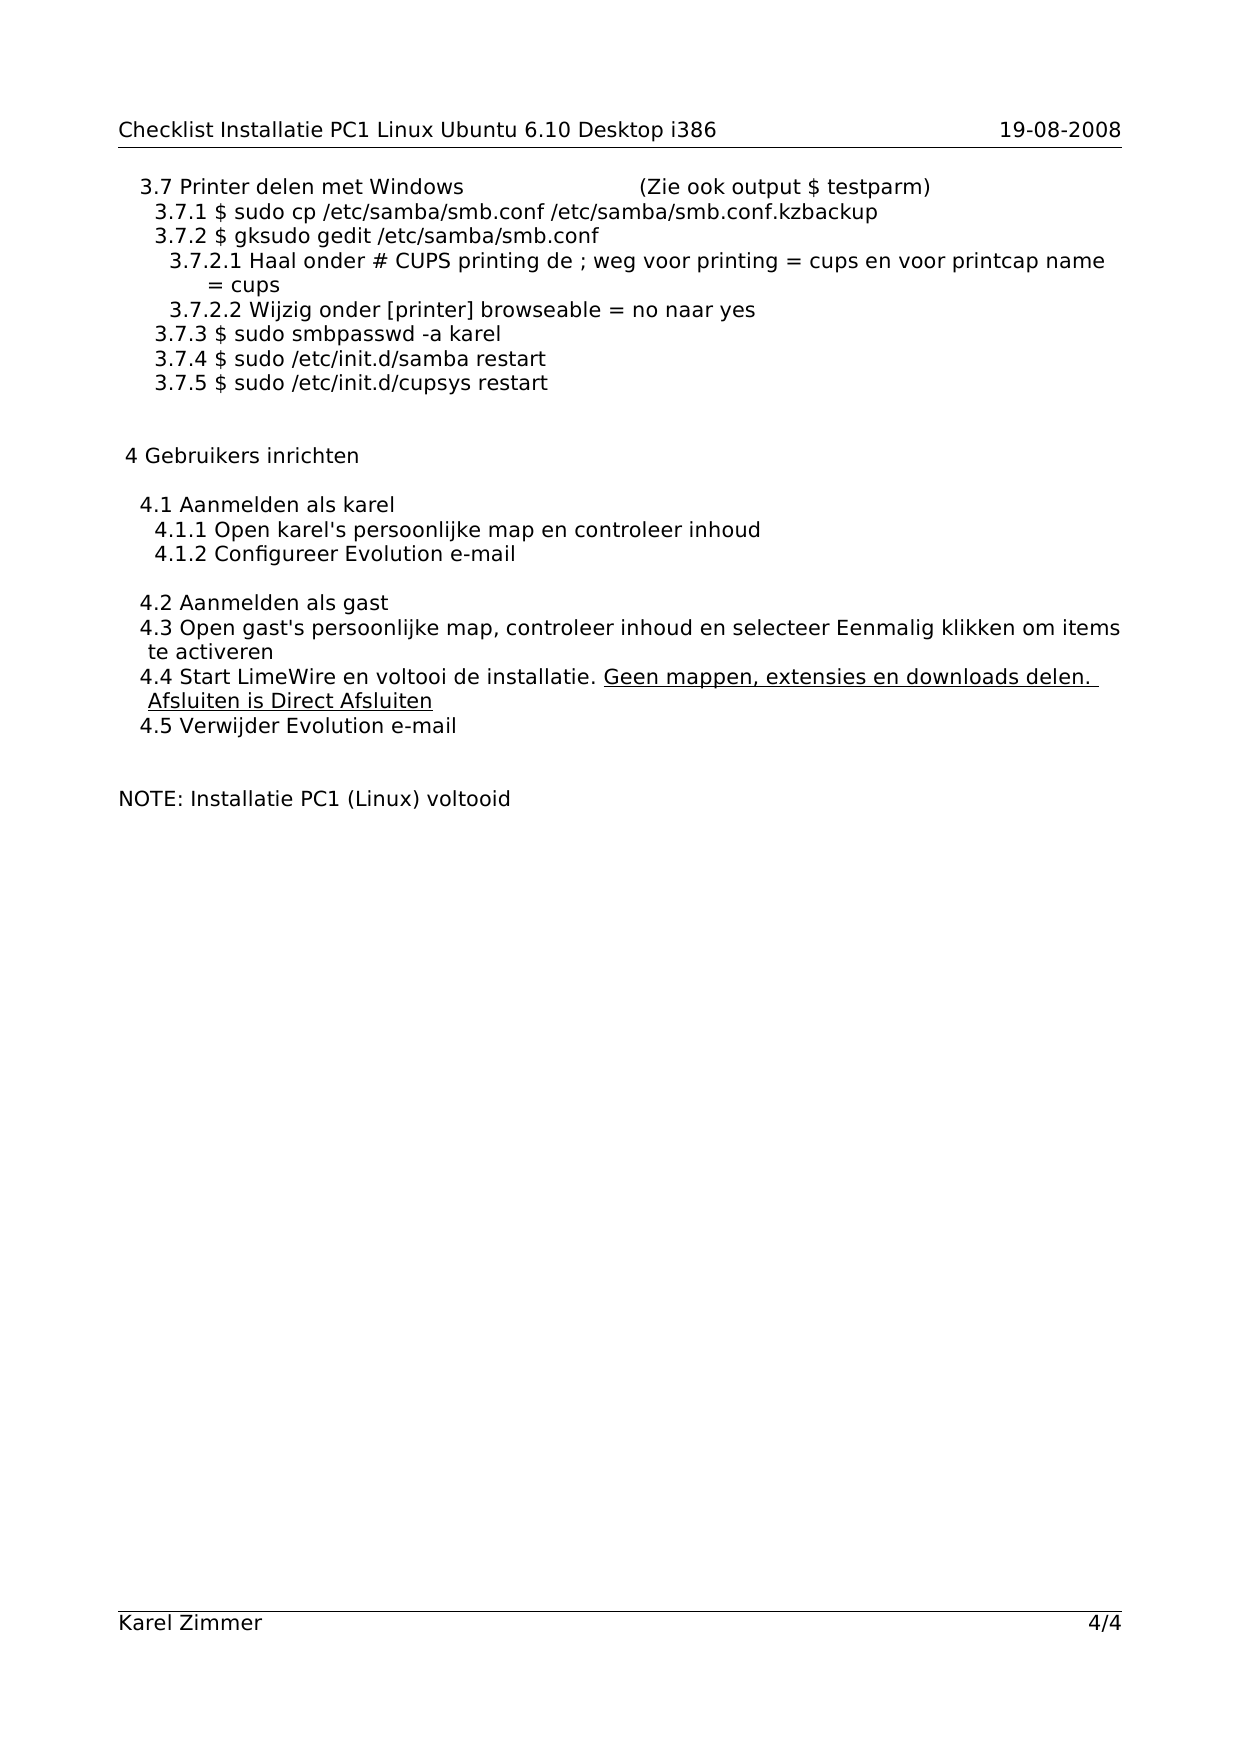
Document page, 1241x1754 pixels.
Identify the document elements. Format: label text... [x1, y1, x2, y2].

list $ sudo cp /etc/samba/smb.conf /etc/samba/smb.conf.kzbackup [148, 199, 1122, 224]
list Verwijder Evolution e-mail [133, 714, 1122, 738]
list Haal onder # CUPS printing de ; weg voor printing = cups en voor printcap name = cups [162, 248, 1122, 297]
list NOTE: Installatie PC1 (Linux) voltooid [118, 787, 1122, 812]
list Configureer Evolution e-mail [148, 542, 1122, 567]
list Start LimeWire en voltooi de installatie. Geen mappen, extensies en downloads delen. Afsluiten is Direct Afsluiten [133, 665, 1122, 714]
list Aanmelden als gast [133, 591, 1122, 616]
list Printer delen met Windows (Zie ook output $ testparm) [133, 175, 1122, 199]
list $ gksudo gedit /etc/samba/smb.conf [148, 224, 1122, 248]
list Open gast's persoonlijke map, controleer inhoud en selecteer Eenmalig klikken om items te activeren [133, 616, 1122, 665]
list $ sudo smbpasswd -a karel [148, 322, 1122, 346]
list $ sudo /etc/init.d/samba restart [148, 346, 1122, 371]
list Open karel's persoonlijke map en controleer inhoud [148, 518, 1122, 542]
list Wijzig onder [printer] browseable = no naar yes [162, 297, 1122, 322]
list Aanmelden als karel [133, 493, 1122, 518]
list Gebruikers inrichten [118, 444, 1122, 469]
list $ sudo /etc/init.d/cupsys restart [148, 371, 1122, 395]
